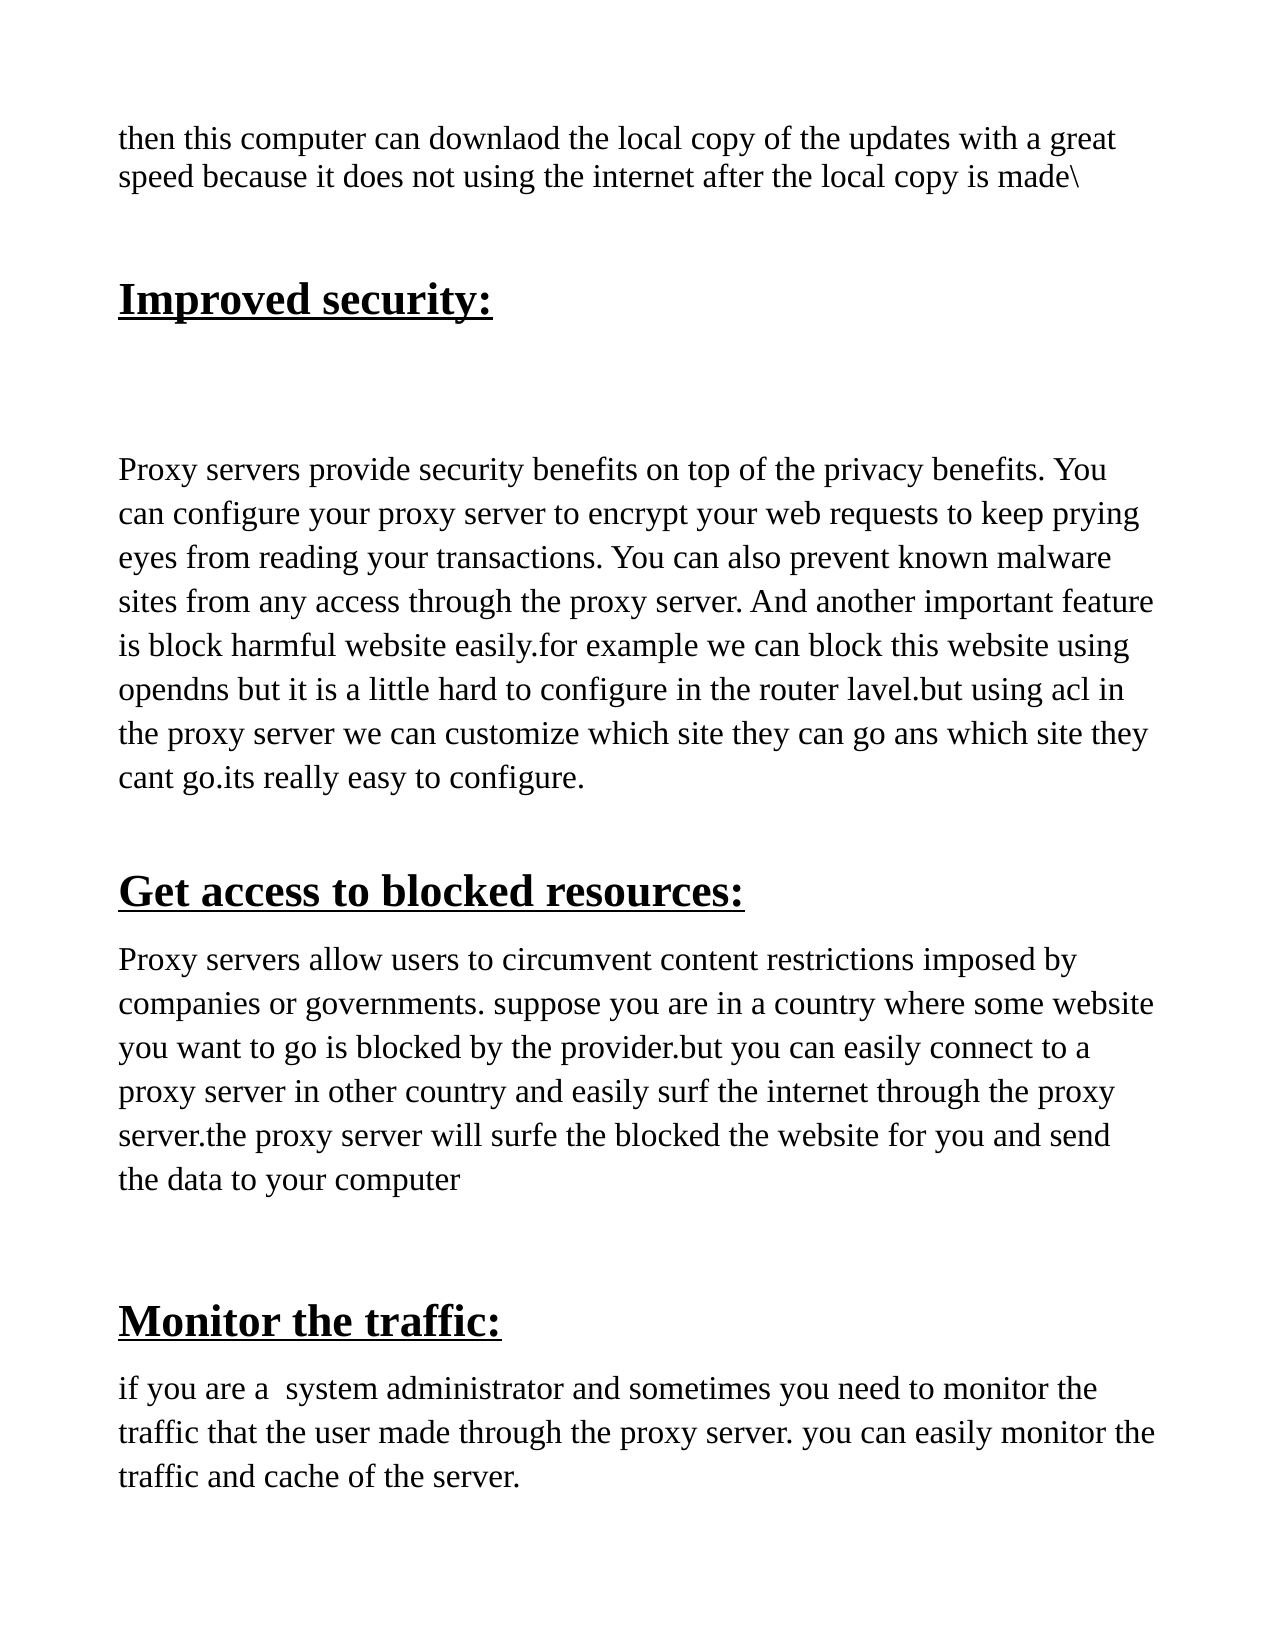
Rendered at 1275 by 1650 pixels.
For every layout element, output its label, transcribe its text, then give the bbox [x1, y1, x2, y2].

text Proxy servers provide security benefits on top of the privacy benefits. You can configure your proxy server to encrypt your web requests to keep prying eyes from reading your transactions. You can also prevent known malware sites from any access through the proxy server. And another important feature is block harmful website easily.for example we can block this website using opendns but it is a little hard to configure in the router lavel.but using acl in the proxy server we can customize which site they can go ans which site they cant go.its really easy to configure. [118, 449, 1157, 796]
text if you are a system administrator and sometimes you need to monitor the traffic that the user made through the proxy server. you can easily monitor the traffic and cache of the server. [118, 1368, 1157, 1495]
text Monitor the traffic: [118, 1293, 1157, 1346]
text Get access to blocked resources: [118, 864, 1157, 917]
text Proxy servers allow users to circumvent content restrictions imposed by companies or governments. suppose you are in a country where some website you want to go is blocked by the provider.but you can easily connect to a proxy server in other country and easily surf the internet through the proxy server.the proxy server will surfe the blocked the website for you and send the data to your computer [118, 939, 1157, 1198]
text Improved security: [118, 271, 1157, 324]
text then this computer can downlaod the local copy of the updates with a great speed because it does not using the internet after the local copy is made\ [118, 118, 1157, 195]
